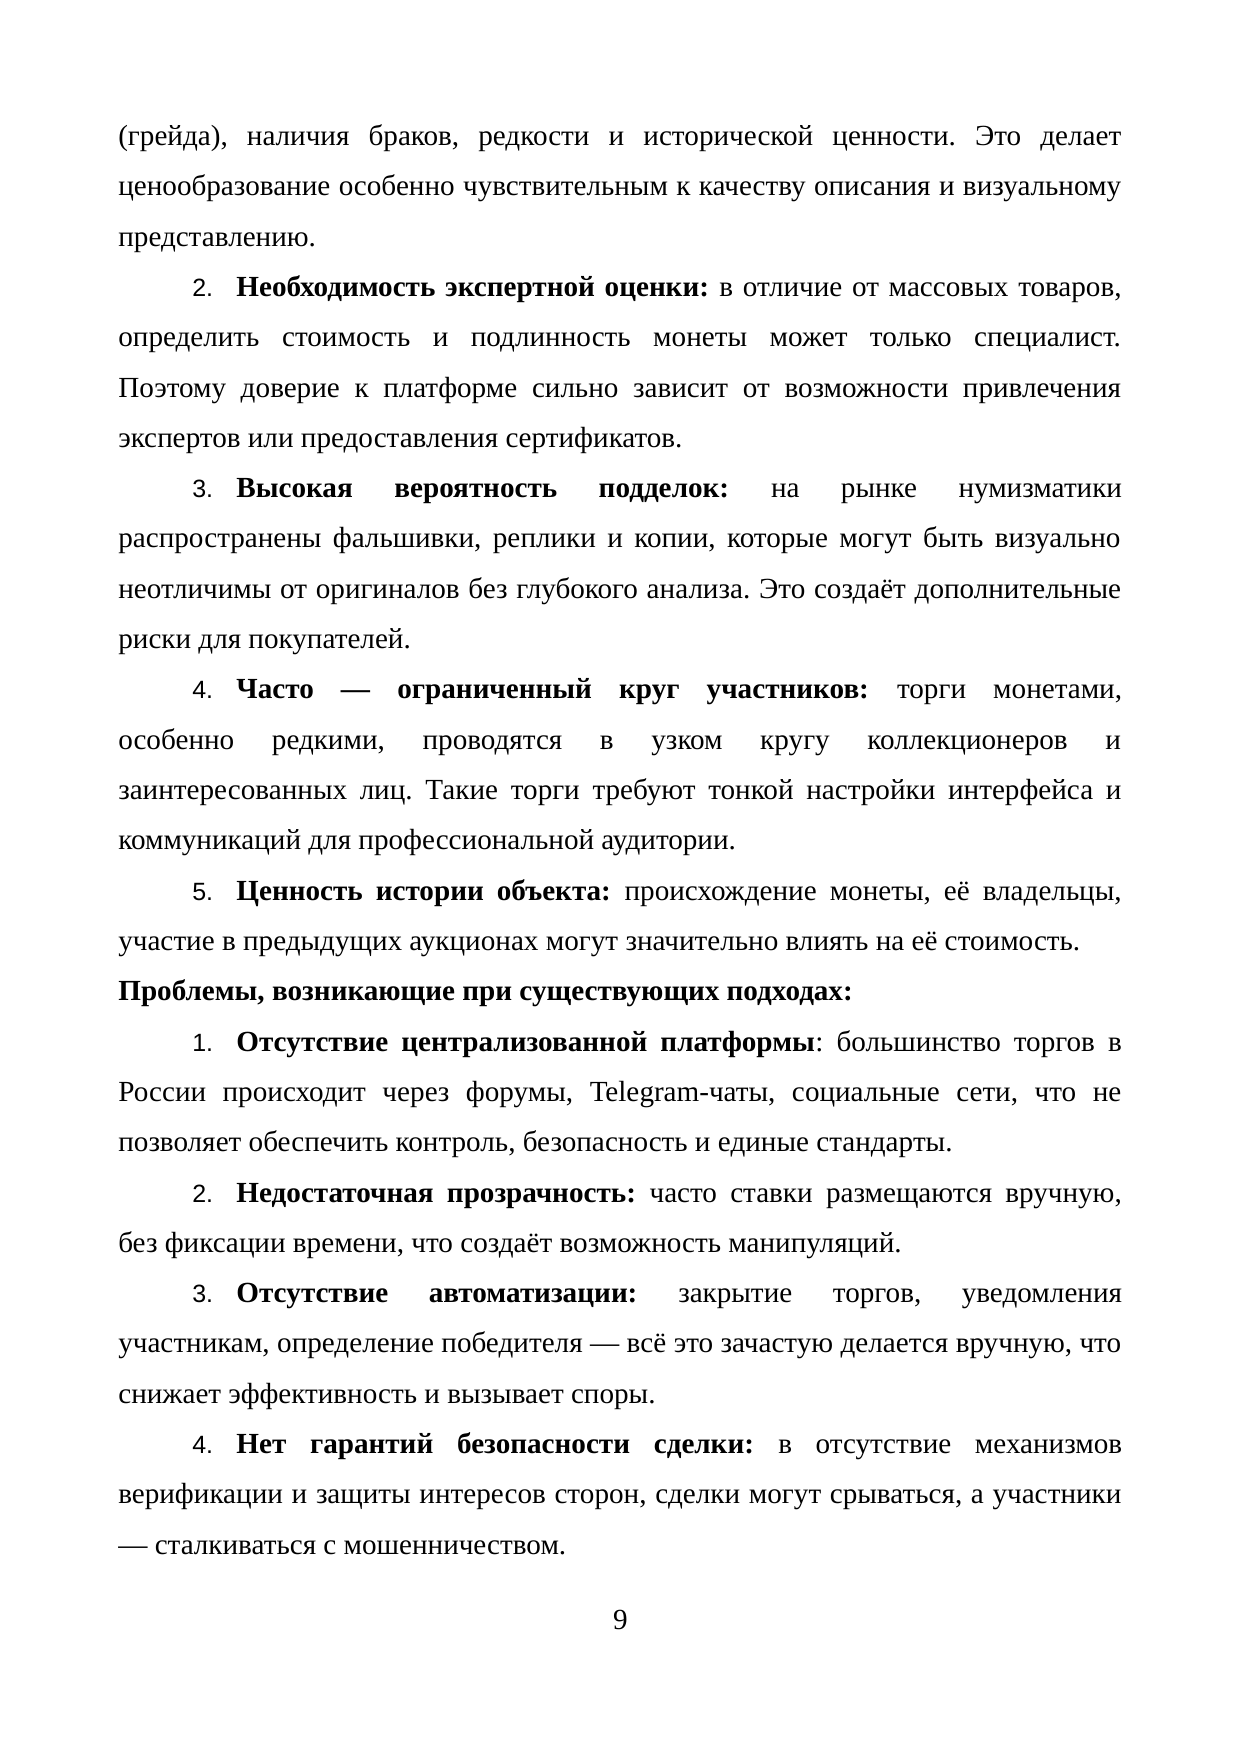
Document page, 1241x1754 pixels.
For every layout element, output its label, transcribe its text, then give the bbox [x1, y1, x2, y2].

list Недостаточная прозрачность: часто ставки размещаются вручную, без фиксации времени, что создаёт возможность манипуляций. [118, 1175, 1122, 1258]
list Отсутствие централизованной платформы: большинство торгов в России происходит через форумы, Telegram-чаты, социальные сети, что не позволяет обеспечить контроль, безопасность и единые стандарты. [118, 1024, 1122, 1158]
list Часто — ограниченный круг участников: торги монетами, особенно редкими, проводятся в узком кругу коллекционеров и заинтересованных лиц. Такие торги требуют тонкой настройки интерфейса и коммуникаций для профессиональной аудитории. [118, 672, 1122, 856]
list Отсутствие автоматизации: закрытие торгов, уведомления участникам, определение победителя — всё это зачастую делается вручную, что снижает эффективность и вызывает споры. [118, 1275, 1122, 1409]
list Нет гарантий безопасности сделки: в отсутствие механизмов верификации и защиты интересов сторон, сделки могут срываться, а участники — сталкиваться с мошенничеством. [118, 1426, 1122, 1560]
list Ценность истории объекта: происхождение монеты, её владельцы, участие в предыдущих аукционах могут значительно влиять на её стоимость. [118, 873, 1122, 957]
text Проблемы, возникающие при существующих подходах: [118, 973, 1122, 1007]
list Высокая вероятность подделок: на рынке нумизматики распространены фальшивки, реплики и копии, которые могут быть визуально неотличимы от оригиналов без глубокого анализа. Это создаёт дополнительные риски для покупателей. [118, 470, 1122, 655]
list (грейда), наличия браков, редкости и исторической ценности. Это делает ценообразование особенно чувствительным к качеству описания и визуальному представлению. [118, 118, 1122, 252]
list Необходимость экспертной оценки: в отличие от массовых товаров, определить стоимость и подлинность монеты может только специалист. Поэтому доверие к платформе сильно зависит от возможности привлечения экспертов или предоставления сертификатов. [118, 269, 1122, 453]
